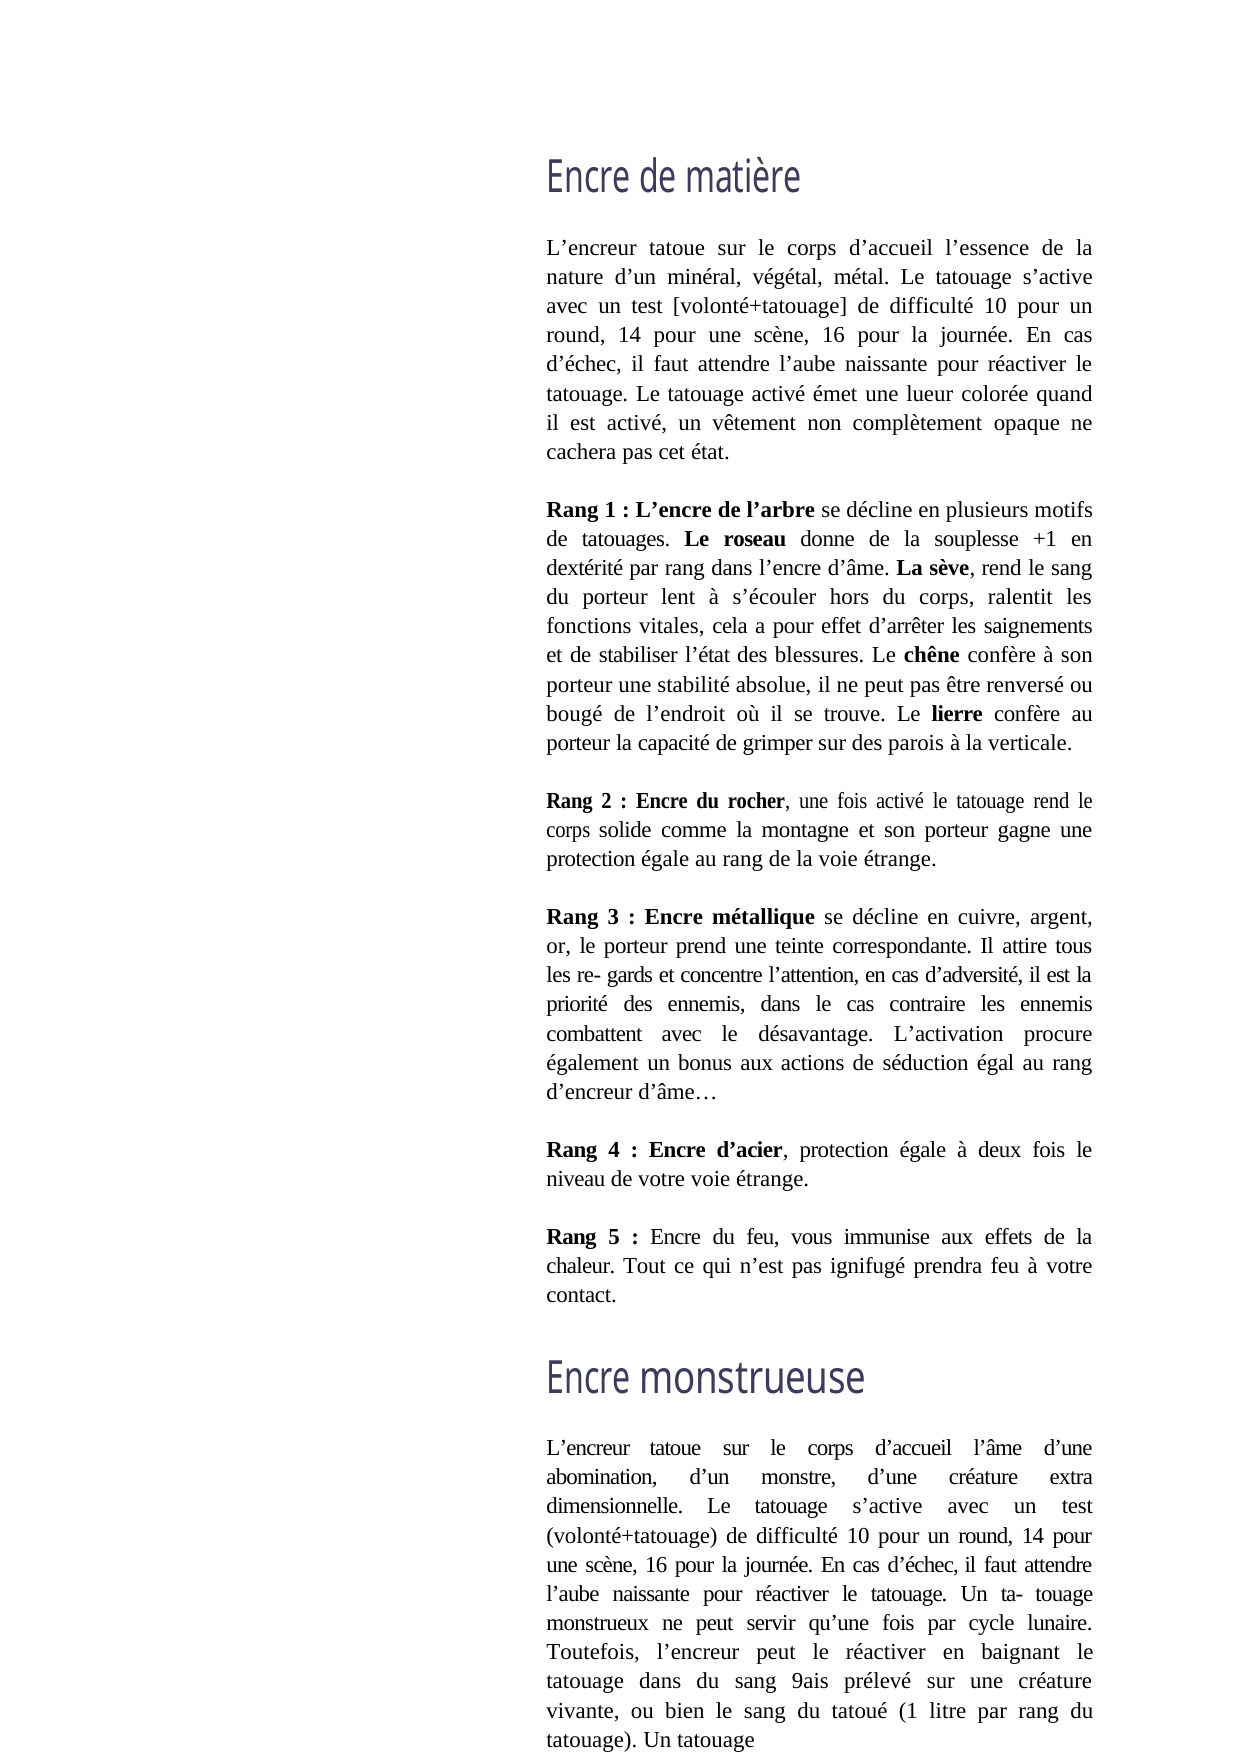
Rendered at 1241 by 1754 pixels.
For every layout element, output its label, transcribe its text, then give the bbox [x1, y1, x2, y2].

text Rang 1 : L’encre de l’arbre se décline en plusieurs motifs de tatouages. Le roseau donne de la souplesse +1 en dextérité par rang dans l’encre d’âme. La sève, rend le sang du porteur lent à s’écouler hors du corps, ralentit les fonctions vitales, cela a pour effet d’arrêter les saignements et de stabiliser l’état des blessures. Le chêne confère à son porteur une stabilité absolue, il ne peut pas être renversé ou bougé de l’endroit où il se trouve. Le lierre confère au porteur la capacité de grimper sur des parois à la verticale. [546, 496, 1093, 755]
text Rang 4 : Encre d’acier, protection égale à deux fois le niveau de votre voie étrange. [546, 1136, 1092, 1191]
subtitle Encre monstrueuse [546, 1344, 1240, 1407]
text Rang 5 : Encre du feu, vous immunise aux effets de la chaleur. Tout ce qui n’est pas ignifugé prendra feu à votre contact. [546, 1223, 1093, 1308]
text Rang 3 : Encre métallique se décline en cuivre, argent, or, le porteur prend une teinte correspondante. Il attire tous les re- gards et concentre l’attention, en cas d’adversité, il est la priorité des ennemis, dans le cas contraire les ennemis combattent avec le désavantage. L’activation procure également un bonus aux actions de séduction égal au rang d’encreur d’âme… [546, 903, 1093, 1104]
text Rang 2 : Encre du rocher, une fois activé le tatouage rend le corps solide comme la montagne et son porteur gagne une protection égale au rang de la voie étrange. [546, 787, 1093, 871]
subtitle Encre de matière [546, 144, 1240, 206]
text L’encreur tatoue sur le corps d’accueil l’âme d’une abomination, d’un monstre, d’une créature extra dimensionnelle. Le tatouage s’active avec un test (volonté+tatouage) de difficulté 10 pour un round, 14 pour une scène, 16 pour la journée. En cas d’échec, il faut attendre l’aube naissante pour réactiver le tatouage. Un ta- touage monstrueux ne peut servir qu’une fois par cycle lunaire. Toutefois, l’encreur peut le réactiver en baignant le tatouage dans du sang 9ais prélevé sur une créature vivante, ou bien le sang du tatoué (1 litre par rang du tatouage). Un tatouage [546, 1434, 1093, 1752]
text L’encreur tatoue sur le corps d’accueil l’essence de la nature d’un minéral, végétal, métal. Le tatouage s’active avec un test [volonté+tatouage] de difficulté 10 pour un round, 14 pour une scène, 16 pour la journée. En cas d’échec, il faut attendre l’aube naissante pour réactiver le tatouage. Le tatouage activé émet une lueur colorée quand il est activé, un vêtement non complètement opaque ne cachera pas cet état. [546, 234, 1093, 464]
